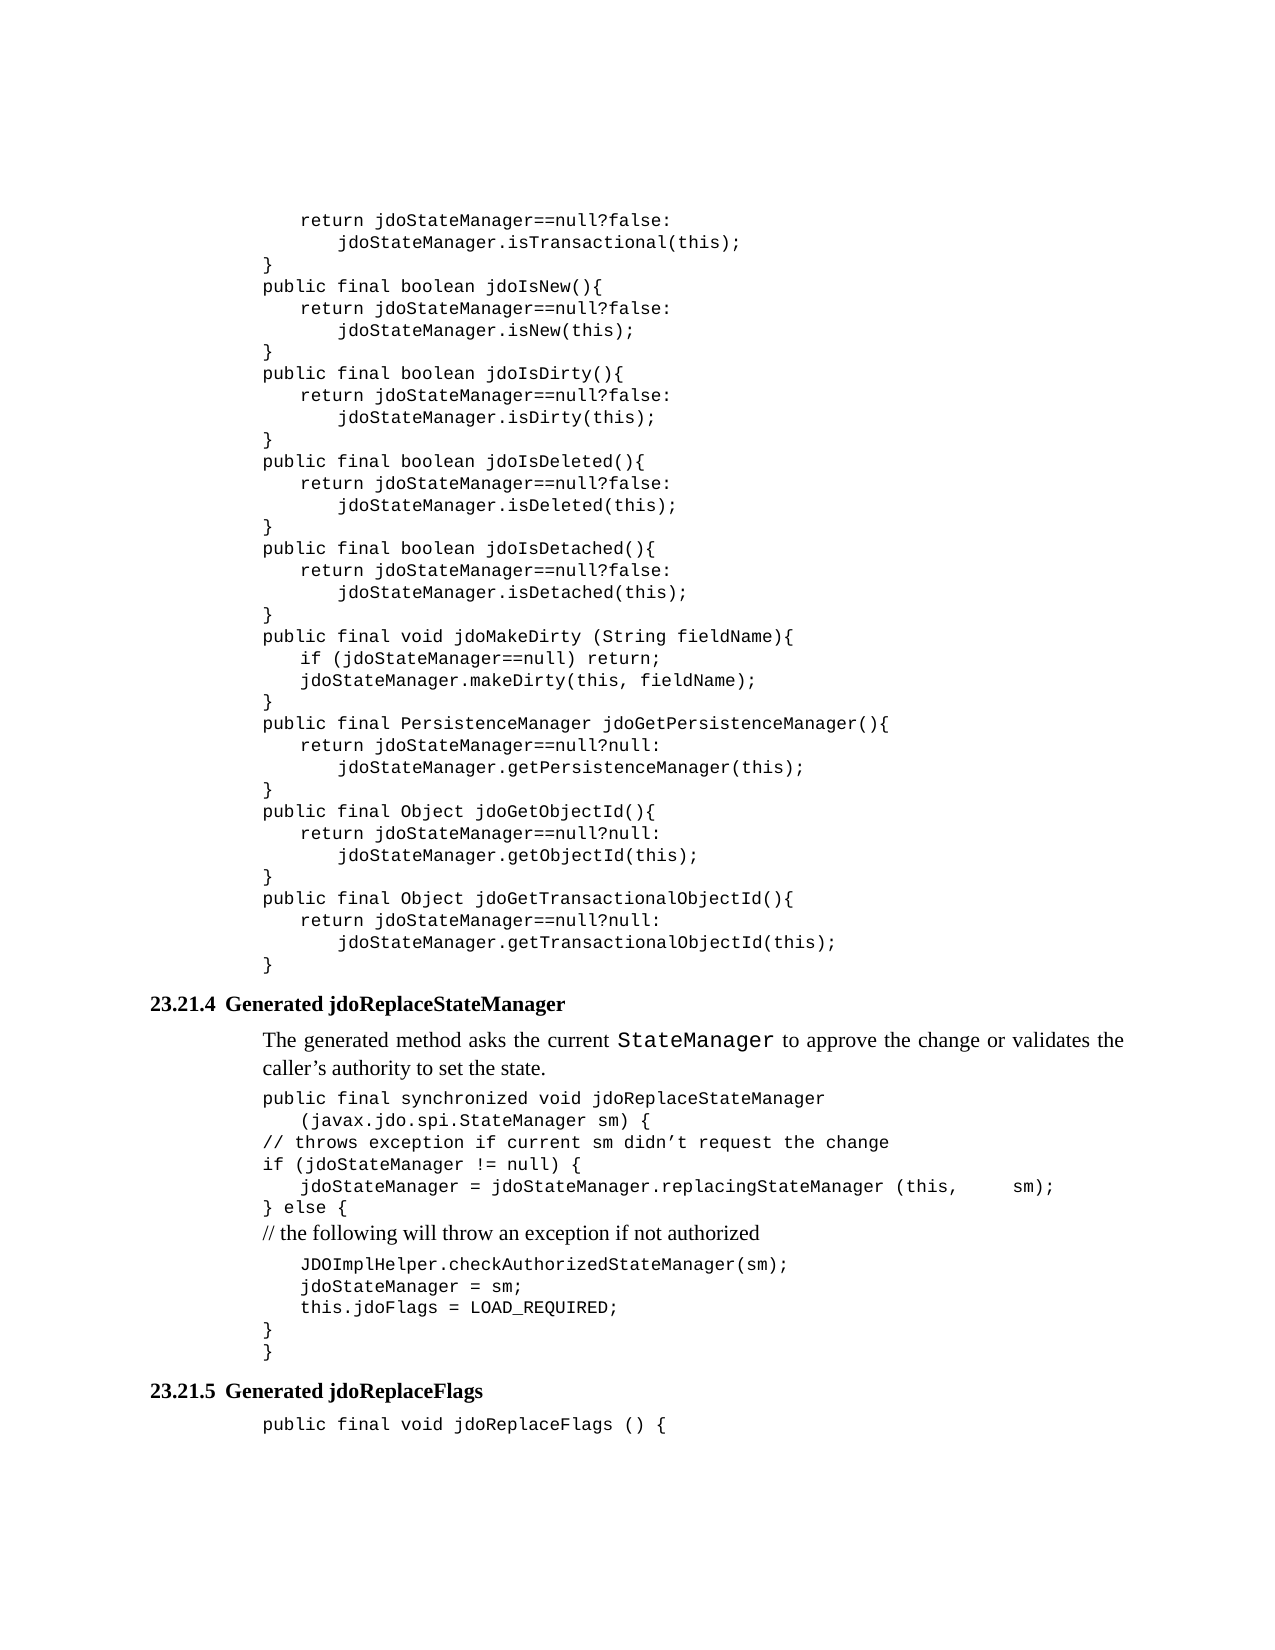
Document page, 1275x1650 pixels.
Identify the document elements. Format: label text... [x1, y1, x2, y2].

text // throws exception if current sm didn’t request the change [262, 1132, 1125, 1154]
text return jdoStateManager==null?false: [262, 385, 1125, 407]
subtitle Generated jdoReplaceFlags [150, 1378, 1125, 1404]
text jdoStateManager = jdoStateManager.replacingStateManager (this, sm); [262, 1176, 1125, 1197]
text JDOImplHelper.checkAuthorizedStateManager(sm); [262, 1254, 1125, 1276]
text return jdoStateManager==null?null: [262, 910, 1125, 932]
text public final Object jdoGetObjectId(){ [262, 801, 1125, 822]
text jdoStateManager.isDeleted(this); [262, 494, 1125, 516]
text } [262, 1341, 1125, 1363]
text public final void jdoReplaceFlags () { [262, 1414, 1125, 1436]
text public final boolean jdoIsNew(){ [262, 276, 1125, 297]
text return jdoStateManager==null?false: [262, 297, 1125, 319]
text public final boolean jdoIsDirty(){ [262, 363, 1125, 385]
text } [262, 1319, 1125, 1341]
text return jdoStateManager==null?false: [262, 472, 1125, 494]
text public final synchronized void jdoReplaceStateManager [262, 1088, 1125, 1110]
text } [262, 254, 1125, 276]
text } else { [262, 1197, 1125, 1219]
text } [262, 341, 1125, 363]
text jdoStateManager.isNew(this); [262, 319, 1125, 341]
text jdoStateManager = sm; [262, 1276, 1125, 1297]
text if (jdoStateManager==null) return; [262, 647, 1125, 669]
text jdoStateManager.isDetached(this); [262, 582, 1125, 604]
text return jdoStateManager==null?false: [262, 560, 1125, 582]
text public final boolean jdoIsDeleted(){ [262, 451, 1125, 472]
text public final Object jdoGetTransactionalObjectId(){ [262, 888, 1125, 910]
text jdoStateManager.isTransactional(this); [262, 232, 1125, 254]
text jdoStateManager.getTransactionalObjectId(this); [262, 932, 1125, 954]
text if (jdoStateManager != null) { [262, 1154, 1125, 1176]
text this.jdoFlags = LOAD_REQUIRED; [262, 1297, 1125, 1319]
text jdoStateManager.makeDirty(this, fieldName); [262, 669, 1125, 691]
text } [262, 691, 1125, 713]
text } [262, 429, 1125, 451]
text return jdoStateManager==null?null: [262, 735, 1125, 757]
text The generated method asks the current StateManager to approve the change or validates the caller’s authority to set the state. [262, 1027, 1125, 1080]
text } [262, 866, 1125, 888]
text return jdoStateManager==null?null: [262, 822, 1125, 844]
text public final boolean jdoIsDetached(){ [262, 538, 1125, 560]
text jdoStateManager.isDirty(this); [262, 407, 1125, 429]
text (javax.jdo.spi.StateManager sm) { [262, 1110, 1125, 1132]
text } [262, 779, 1125, 801]
text } [262, 604, 1125, 626]
text public final PersistenceManager jdoGetPersistenceManager(){ [262, 713, 1125, 735]
text } [262, 954, 1125, 976]
subtitle Generated jdoReplaceStateManager [150, 990, 1125, 1016]
text // the following will throw an exception if not authorized [262, 1219, 1125, 1245]
text return jdoStateManager==null?false: [262, 210, 1125, 232]
text jdoStateManager.getObjectId(this); [262, 844, 1125, 866]
text } [262, 516, 1125, 538]
text jdoStateManager.getPersistenceManager(this); [262, 757, 1125, 779]
text public final void jdoMakeDirty (String fieldName){ [262, 626, 1125, 647]
